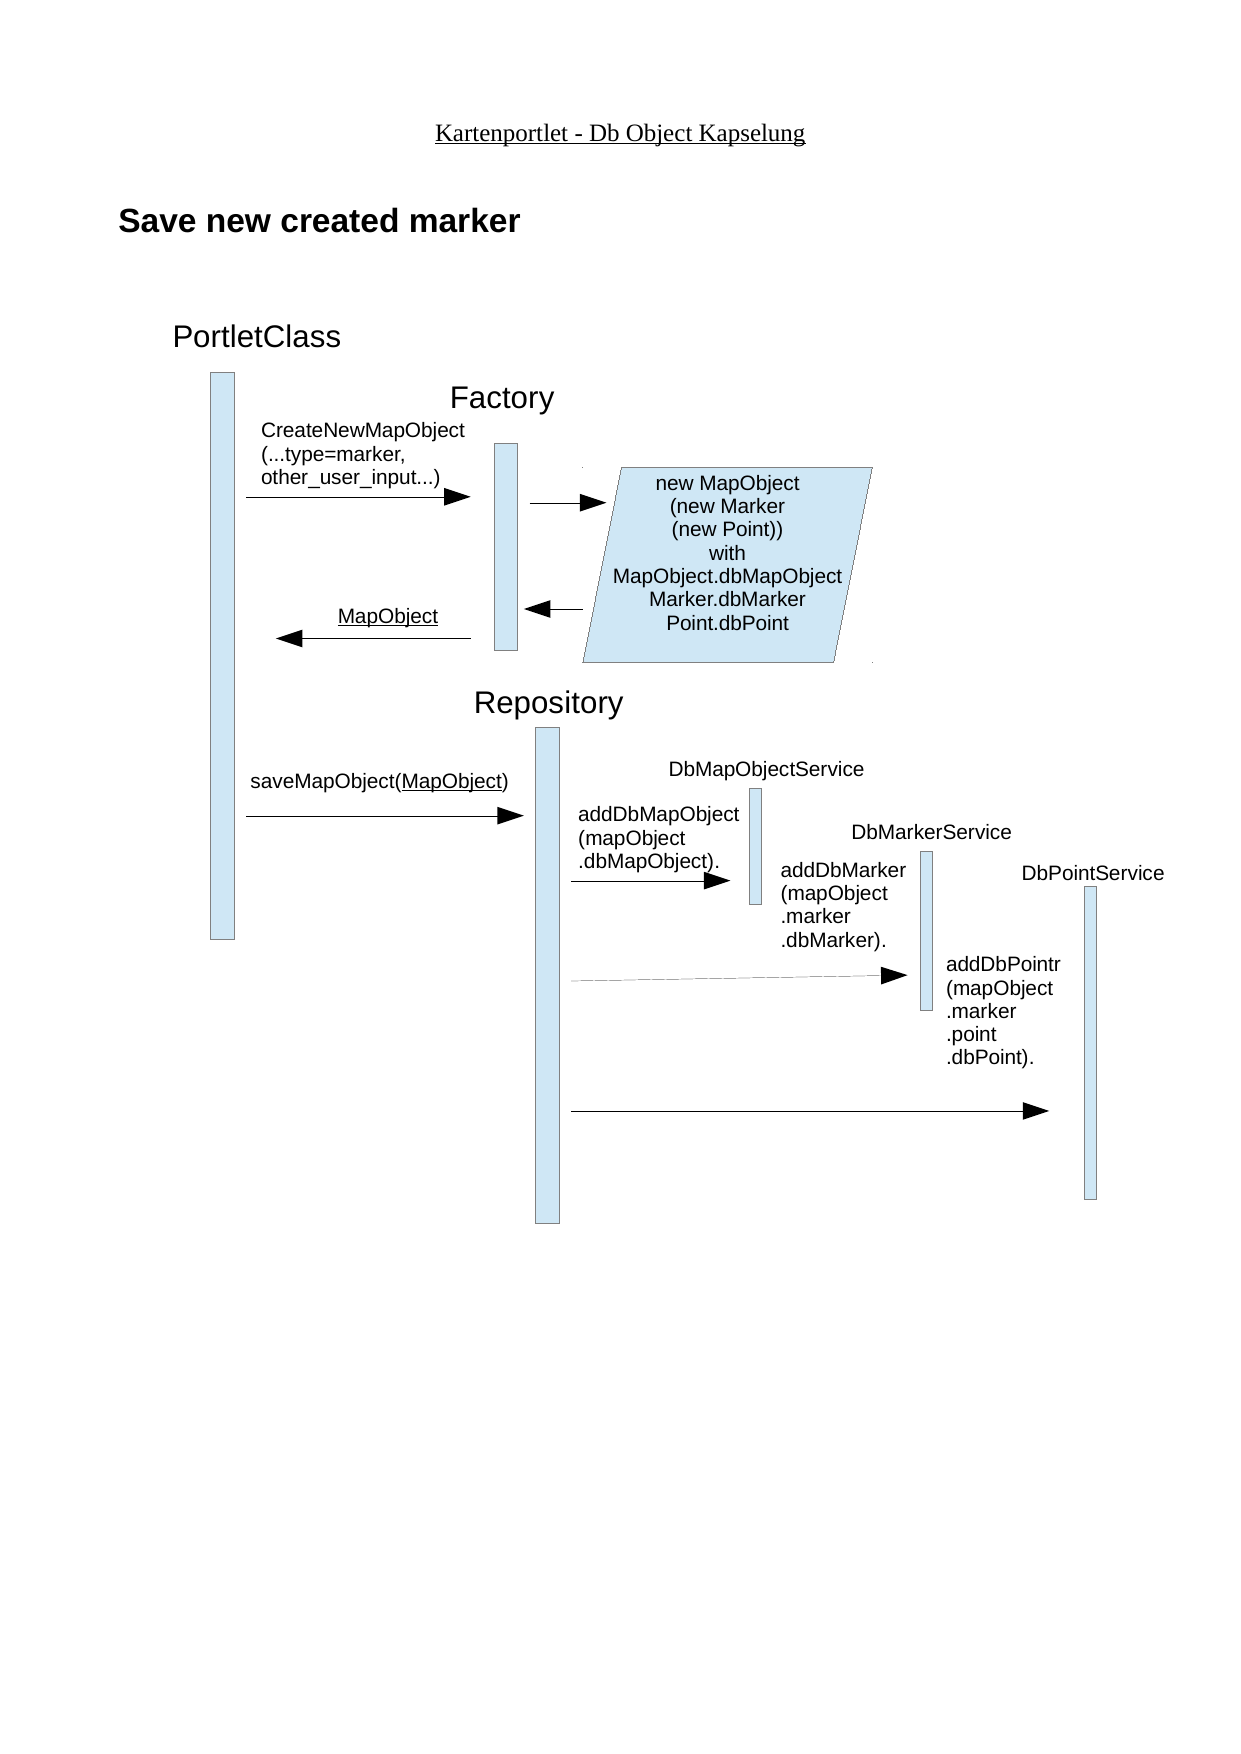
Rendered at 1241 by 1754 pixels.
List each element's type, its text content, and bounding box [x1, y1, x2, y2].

text Kartenportlet - Db Object Kapselung [118, 118, 1122, 147]
subtitle Save new created marker [118, 201, 1122, 239]
